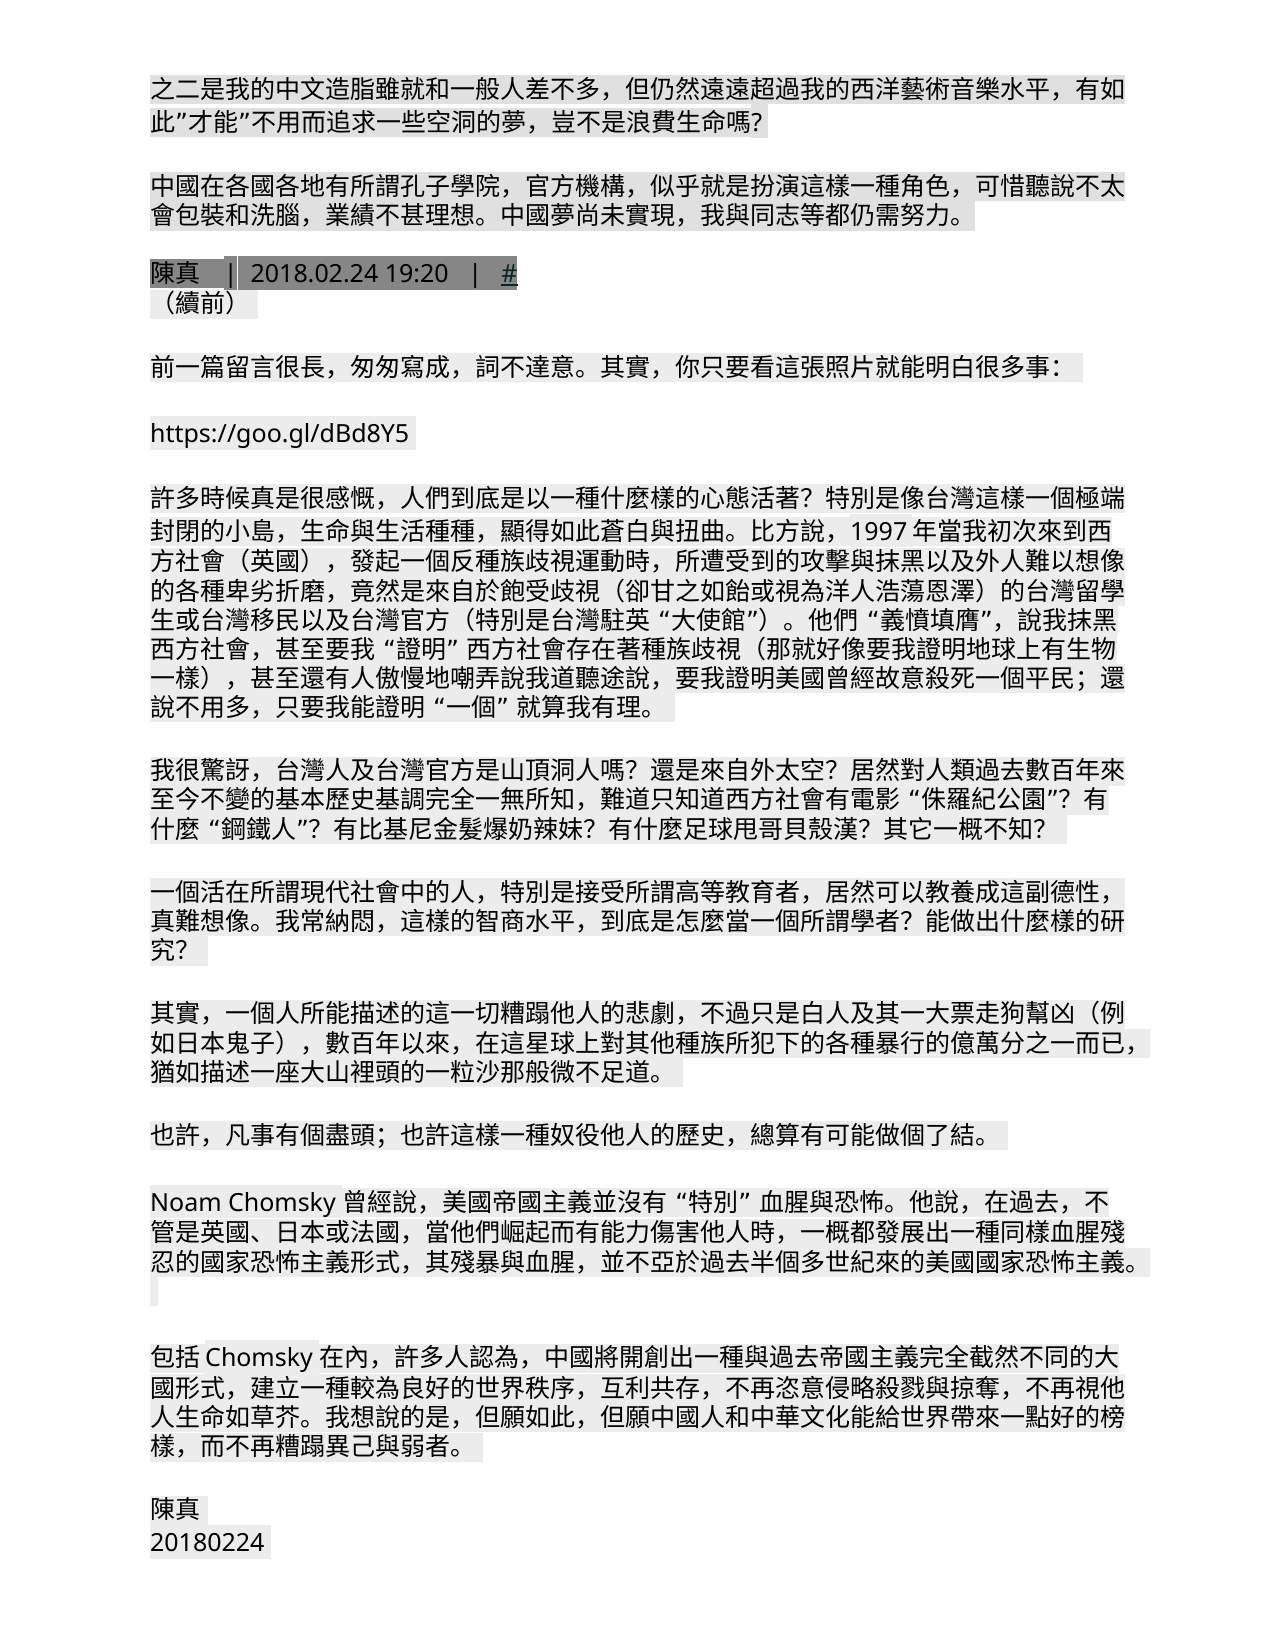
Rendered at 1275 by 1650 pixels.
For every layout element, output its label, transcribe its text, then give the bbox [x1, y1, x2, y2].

text 陳真 | 2018.02.24 19:20 | # [150, 256, 1125, 290]
text 我向來喜歡藝術和音樂，人們都說藝術是真善美，可是你知道嗎? 藝術品本身若有知，它們會說自己見證到的絕不是真善美，而是殘暴血腥的侵略和屠殺。世界各大博物館裡的藏品，很大一部份都是經由戰爭和殖民四處掠奪而來，可謂文明洗劫。這裡頭只有一個例外，那就是中國，誠如北京故官博物院院長單霽翔說的:「我們國家的博物館收藏的外國文物數量很少，因為過去我們國家沒有去掠奮別的國家，偷盜別的國家的東西。所以我們很多的博物館沒有外國文物收藏。故官是個例外，但是我們每一件都是來歷清楚的。」 而你知道嗎? 就連這樣不偷不搶，反任人魚肉宰割瓜分、百年來被列強洗劫再洗劫的中國，它的藝術文化收藏品數量仍然遠遠高過其他國家。一個北京故官的藏品數量就是大英博物館的兩倍、羅浮官的的六倍，不但不是搶來偷來，而且其品質與其他博物館相較也是完全壓倒性的勝出，超過 90% 是國寶級。其他這些名氣響亮的西方博物館，偷拐搶騙了數百年，卻也只有少部份比例能站得上檯面。由此可見中華文化的深厚和偉大。(更正: 故宮館藏是 180 幾萬件，大英則是 800 萬件，羅浮宮 40 萬件。故宮不是大英的兩倍，而是只有是四分之一，抱歉我之前看錯了) 這樣一個和善的文明和國家，在世人眼中卻是妖魔鬼怪和低等落後的代名詞。反之那些表面光鮮亮麗，實際卻壞事做盡的文明，卻成了世人眼中的高貴天使。就像西遊記演的那樣，豬八戒耍了妖法，外表看來是風度翩翩、美到冒泡的帥哥，但你要看清楚，他可是吃人肉的，笨蛋們卻往往前仆後繼獻身，自願作俎下亡魂。 來澳洲前，看了一些中國移民寫的文章，講到與原住民共事，讓我得到一個錯誤印象。我原先還以為可以四處可見原住民，而且其社會地位早就獲得平反，原來我錯了，事實竟與想像有這麼大的差距。陳真寫的這些，許多我原先都不知道，讓我的夜晚更加黑暗和沉重。我也發自內心盼望中國能真正發揮智慧和良善，做一個氣度和品格完全不同的大國範例，為這世界的許多悲劇劃下句點。 下面是原本寫來回應之前中西文化的留言，一併貼在這裡。 -------------------------- 來到澳洲後，經常有一種民族自信心大增的感覺，因為不管在生活工作的各個層面，洋人文化之粗糙與落後卻讓我常常感覺不可思議，有時我甚至對西方社會能否存續起了強烈的懷疑。就連個人層面，我有時也不禁懷疑洋人是不是真的在心智水平上普遍差了我們一截。語言或許是一個關鍵，而語言實際上就是一個文明的縮影，要能掌握一門語言你就得先掌握它一整個文化的基本內涵，中華文化的深度廣度卻是很驚人的。 有個新進的年輕澳洲同事，長得高，姿態也很高，每天現身就像在演戲一樣，西裝畢挺油頭粉面的，講起話來裝腔作勢，就像電影裡演的那種高傲的英國人一樣。第一次共事時我問他你的專業背景是什麼 (其實我只是禮貌隨口問問)，想不到一出口嚇死人，他用鼻孔回答說自己有四個學位，我問是哪四個，結果前三個沒記住，只記得好像有律師，第四個竟然是中文 (顯然他常常以這樣的順序回答別人以博取眼球)，於是我用中文回答你在學校學了些什麼，他顯然完全聽不懂，牛皮一下被戳破，趕忙(用英文)說沒有沒有啦，我只學了一些基本，還不太會講。問題是，如果你連最基本的一句中文對話都不會講，卻還能拿個中文學位，那我不禁要懷疑起你這學位甚至整個學校的水平和可信度了。他當然從此再也不敢在我面前拿這個中文學位說嘴。 洋國家就是這樣，高聲高調的，他好像以為自己的文化和英文是宇球中心，全世界理應都要學英文說英文才對，他不會體諒甚至推崇別人要能掌握一門外語所付出的心力智力，自己則十分懶惰，對其他文化連一點最基本的理解意願和能力都沒有，就一點連皮毛都算不上的”中文學位”都可以拿出來炫耀。這在中國也許沒辦法發生，因為中國強又大，你不會說中文沒辦法生存，個人得屈從文化; 在台灣我卻常常可以看到洋人生活了十幾二十年，連一句中文都不會講，原因無他，整個台灣會配合他寵他抬舉他的洋人地位，以致於整個語言和文化屈從他個人了。這時候只要他稍微口吐一句歪歪斜斜的你好或是謝謝，台灣人就會興奮得流汁了。 說到底發揮作用的都是一種強弱關係，與其說人們對語言和文化有興趣，倒不如說人們感興趣的是其實是強弱與高低，往高處攀附才是多數人真正的動機，否則我在台灣為什麼從來只聽過人們想學英文，卻從沒聽過有人想學泰文或越南文? 就連英文也有高低位階的，只聽過有人想學英式口音或美式口音，怎麼沒聽過有人想學澳式口音或 Chinglish (中式英文) 或台式英文? 反之，已經身在高處的人當然更不可能自動降級去學弱的一方。 說遠了，我要說的只是一個文化或一門語言，乃至哪怕只是一門知識和技術，它在人們心中的地位其實經常是十分偏頗的。那些熱門的，與其說它真的具有什麼內涵，不如說它的使用者在強弱排行上佔有優勢，而人們是傾向追逐外在強弱而非內在價值。 一時強弱沒什麼，但一個文明能否長久，終究還是得看它的”家底”是否豐厚，也就是我說的深度廣度的問題。全中國最有名的老外應該是大山 (Mark Rowswell) 吧，加拿大人，卻已在中國住了三十年。中文極好，好到可以講相聲，上過四次春晚，可謂家喻戶曉。隨手找一段大山的影片: https://youtu.be/agEXWdgpKDE 我喜歡大山，但就像周星馳”西遊降魔篇”裡唐僧的師父說的，這樣近乎完美的中文在我看還是差了那麼一點點，差了哪一點點? 就那麼一點點。 這個一點點卻關乎一個巨大的”底子”問題，中西文化的底子畢竟有著很大差別，而人不管再怎麼學習，你的靈魂永遠是長在一個根深蒂固的”母文化”上。 在人格特質與言行的展現上，西方在個人層面強調外放、強調形象舉止、強調力量與作為，喜歡展現口舌社交能力，展現各方各面的競爭力。表面嗯嗯啊啊的斯文和禮貌，其實只是一種包裝，實際上他無時無刻都想秀自己，不想落人後。西方把這種張揚叫作”自信”。沒有”自信”，你在洋社會很難生存。 相比之中華文化注重涵養、注重內斂與本質，謙遜、安靜、沉著一點的人總讓人感覺比較像樣。 東方整個文化的”方向”與西方剛好南轅北轍，很多時候兩種文化間彷彿有一堵厚厚的牆，像海面與天空的交界那樣，各自活著不同的物種，很難溝通。至於哪樣比較好，如果你要侵略，或許西式作風比較有成效，但如果你想長久存續，那東方必定勝出。 當然我說的只是一個大的輪廓的比較，小的社會各層面乃至個人，往往差距很大，不能一概而論。 來澳洲之前，我非常想從事藝術和音樂，這些都是西方的強項，開始在澳洲生活後，許多時候我卻都不禁想開始教中文，進行一種文化傳播工作。洋社會沒文化是原因之一，原因之二是我的中文造脂雖就和一般人差不多，但仍然遠遠超過我的西洋藝術音樂水平，有如此”才能”不用而追求一些空洞的夢，豈不是浪費生命嗎? 中國在各國各地有所謂孔子學院，官方機構，似乎就是扮演這樣一種角色，可惜聽說不太會包裝和洗腦，業績不甚理想。中國夢尚未實現，我與同志等都仍需努力。 [150, 75, 1125, 231]
text （續前） 前一篇留言很長，匆匆寫成，詞不達意。其實，你只要看這張照片就能明白很多事： https://goo.gl/dBd8Y5 許多時候真是很感慨，人們到底是以一種什麼樣的心態活著？特別是像台灣這樣一個極端封閉的小島，生命與生活種種，顯得如此蒼白與扭曲。比方說，1997年當我初次來到西方社會（英國），發起一個反種族歧視運動時，所遭受到的攻擊與抹黑以及外人難以想像的各種卑劣折磨，竟然是來自於飽受歧視（卻甘之如飴或視為洋人浩蕩恩澤）的台灣留學生或台灣移民以及台灣官方（特別是台灣駐英 “大使館”）。他們 “義憤填膺”，說我抹黑西方社會，甚至要我 “證明” 西方社會存在著種族歧視（那就好像要我證明地球上有生物一樣），甚至還有人傲慢地嘲弄說我道聽途說，要我證明美國曾經故意殺死一個平民；還說不用多，只要我能證明 “一個” 就算我有理。 我很驚訝，台灣人及台灣官方是山頂洞人嗎？還是來自外太空？居然對人類過去數百年來至今不變的基本歷史基調完全一無所知，難道只知道西方社會有電影 “侏羅紀公園”？有什麼 “鋼鐵人”？有比基尼金髮爆奶辣妹？有什麼足球甩哥貝殼漢？其它一概不知？ 一個活在所謂現代社會中的人，特別是接受所謂高等教育者，居然可以教養成這副德性，真難想像。我常納悶，這樣的智商水平，到底是怎麼當一個所謂學者？能做出什麼樣的研究？ 其實，一個人所能描述的這一切糟蹋他人的悲劇，不過只是白人及其一大票走狗幫凶（例如日本鬼子），數百年以來，在這星球上對其他種族所犯下的各種暴行的億萬分之一而已，猶如描述一座大山裡頭的一粒沙那般微不足道。 也許，凡事有個盡頭；也許這樣一種奴役他人的歷史，總算有可能做個了結。 Noam Chomsky 曾經說，美國帝國主義並沒有 “特別” 血腥與恐怖。他說，在過去，不管是英國、日本或法國，當他們崛起而有能力傷害他人時，一概都發展出一種同樣血腥殘忍的國家恐怖主義形式，其殘暴與血腥，並不亞於過去半個多世紀來的美國國家恐怖主義。 包括Chomsky 在內，許多人認為，中國將開創出一種與過去帝國主義完全截然不同的大國形式，建立一種較為良好的世界秩序，互利共存，不再恣意侵略殺戮與掠奪，不再視他人生命如草芥。我想說的是，但願如此，但願中國人和中華文化能給世界帶來一點好的榜樣，而不再糟蹋異己與弱者。 陳真 20180224 于南下列車上 [150, 290, 1125, 1559]
